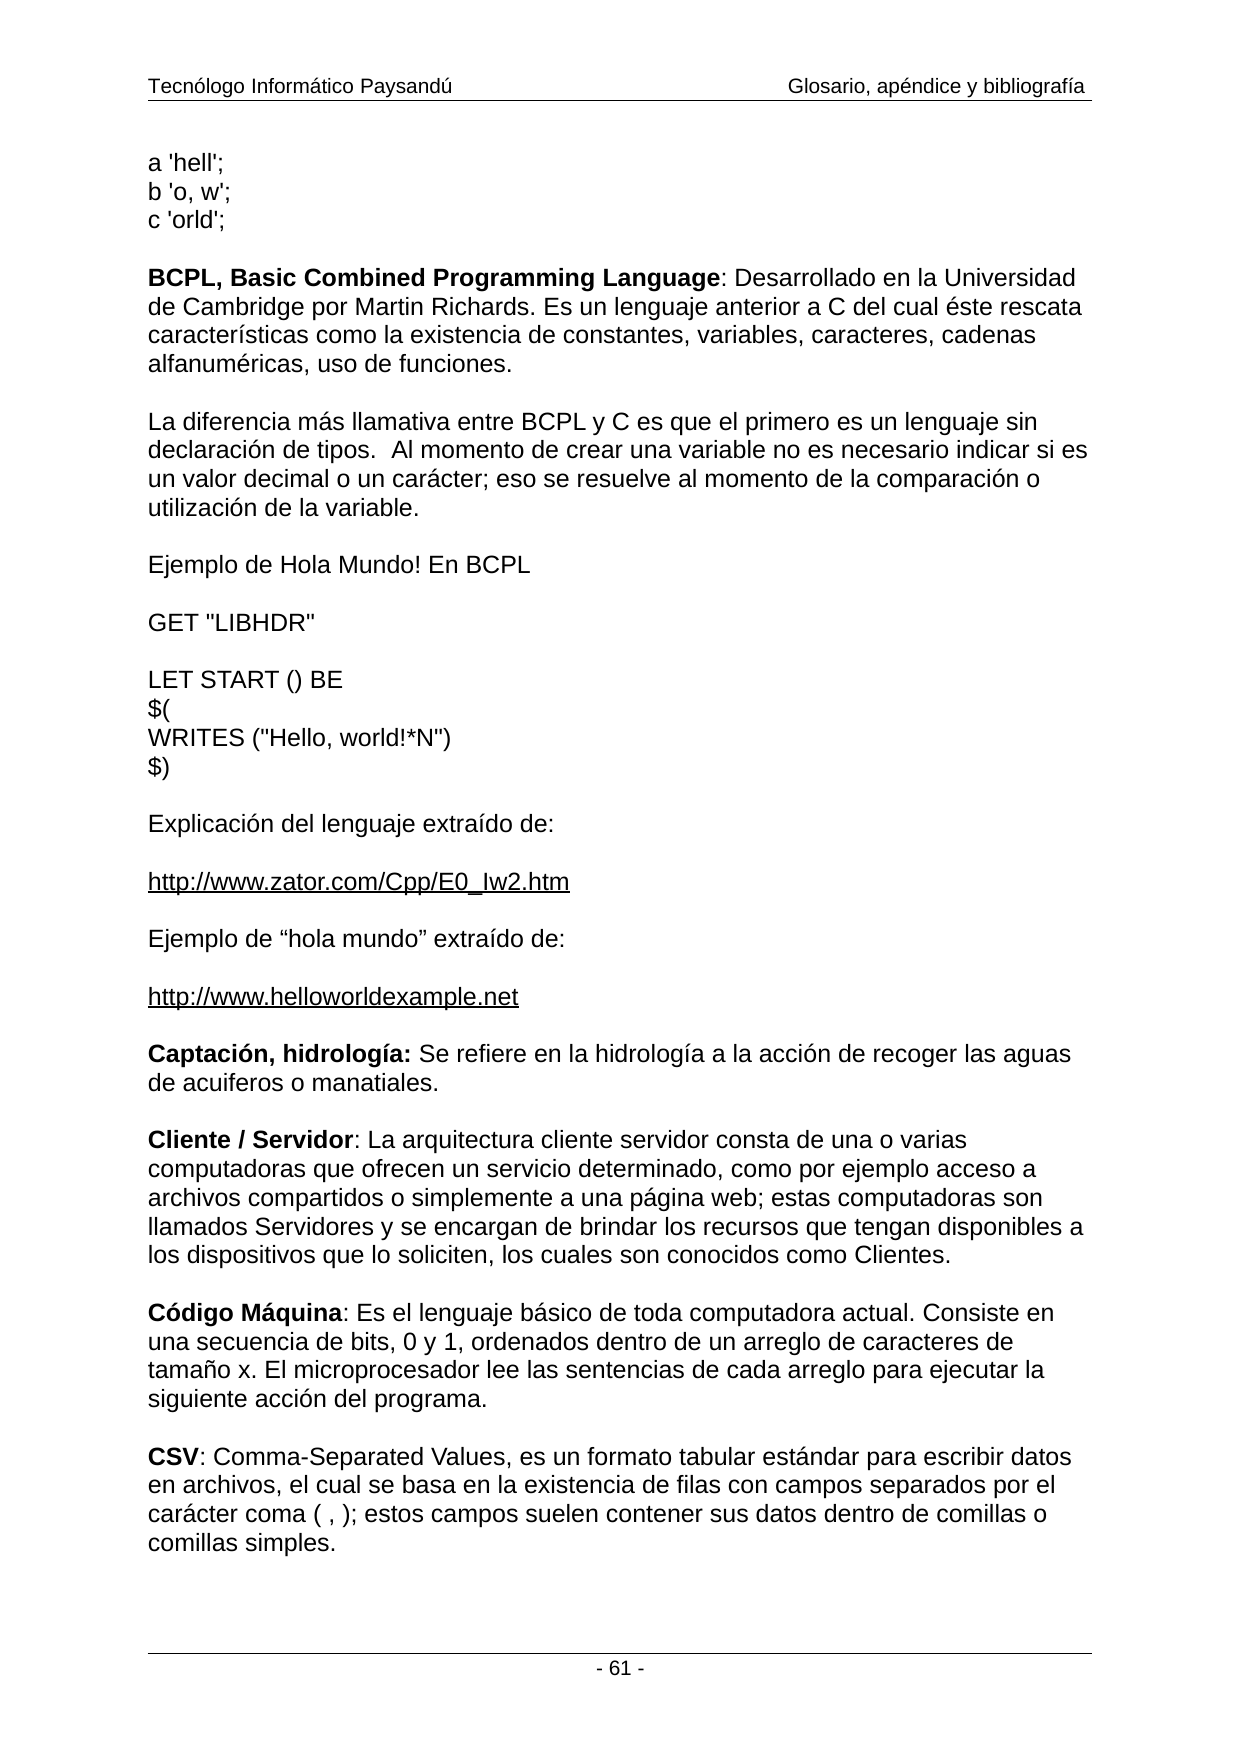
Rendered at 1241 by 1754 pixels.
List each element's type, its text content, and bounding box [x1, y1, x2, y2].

text La diferencia más llamativa entre BCPL y C es que el primero es un lenguaje sin declaración de tipos. Al momento de crear una variable no es necesario indicar si es un valor decimal o un carácter; eso se resuelve al momento de la comparación o utilización de la variable. [148, 406, 1092, 521]
text Código Máquina: Es el lenguaje básico de toda computadora actual. Consiste en una secuencia de bits, 0 y 1, ordenados dentro de un arreglo de caracteres de tamaño x. El microprocesador lee las sentencias de cada arreglo para ejecutar la siguiente acción del programa. [148, 1298, 1092, 1413]
text Ejemplo de Hola Mundo! En BCPL [148, 550, 1092, 579]
text c 'orld'; [148, 205, 1092, 234]
text BCPL, Basic Combined Programming Language: Desarrollado en la Universidad de Cambridge por Martin Richards. Es un lenguaje anterior a C del cual éste rescata características como la existencia de constantes, variables, caracteres, cadenas alfanuméricas, uso de funciones. [148, 263, 1092, 378]
text http://www.helloworldexample.net [148, 981, 1092, 1010]
text WRITES ("Hello, world!*N") [148, 723, 1092, 751]
text Cliente / Servidor: La arquitectura cliente servidor consta de una o varias computadoras que ofrecen un servicio determinado, como por ejemplo acceso a archivos compartidos o simplemente a una página web; estas computadoras son llamados Servidores y se encargan de brindar los recursos que tengan disponibles a los dispositivos que lo soliciten, los cuales son conocidos como Clientes. [148, 1125, 1092, 1269]
text CSV: Comma-Separated Values, es un formato tabular estándar para escribir datos en archivos, el cual se basa en la existencia de filas con campos separados por el carácter coma ( , ); estos campos suelen contener sus datos dentro de comillas o comillas simples. [148, 1441, 1092, 1556]
text LET START () BE [148, 665, 1092, 694]
text b 'o, w'; [148, 176, 1092, 205]
text GET "LIBHDR" [148, 608, 1092, 636]
text $) [148, 751, 1092, 780]
text Explicación del lenguaje extraído de: [148, 809, 1092, 838]
text $( [148, 694, 1092, 723]
text http://www.zator.com/Cpp/E0_Iw2.htm [148, 866, 1092, 895]
text Ejemplo de “hola mundo” extraído de: [148, 924, 1092, 953]
text Captación, hidrología: Se refiere en la hidrología a la acción de recoger las aguas de acuiferos o manatiales. [148, 1039, 1092, 1096]
text a 'hell'; [148, 148, 1092, 176]
